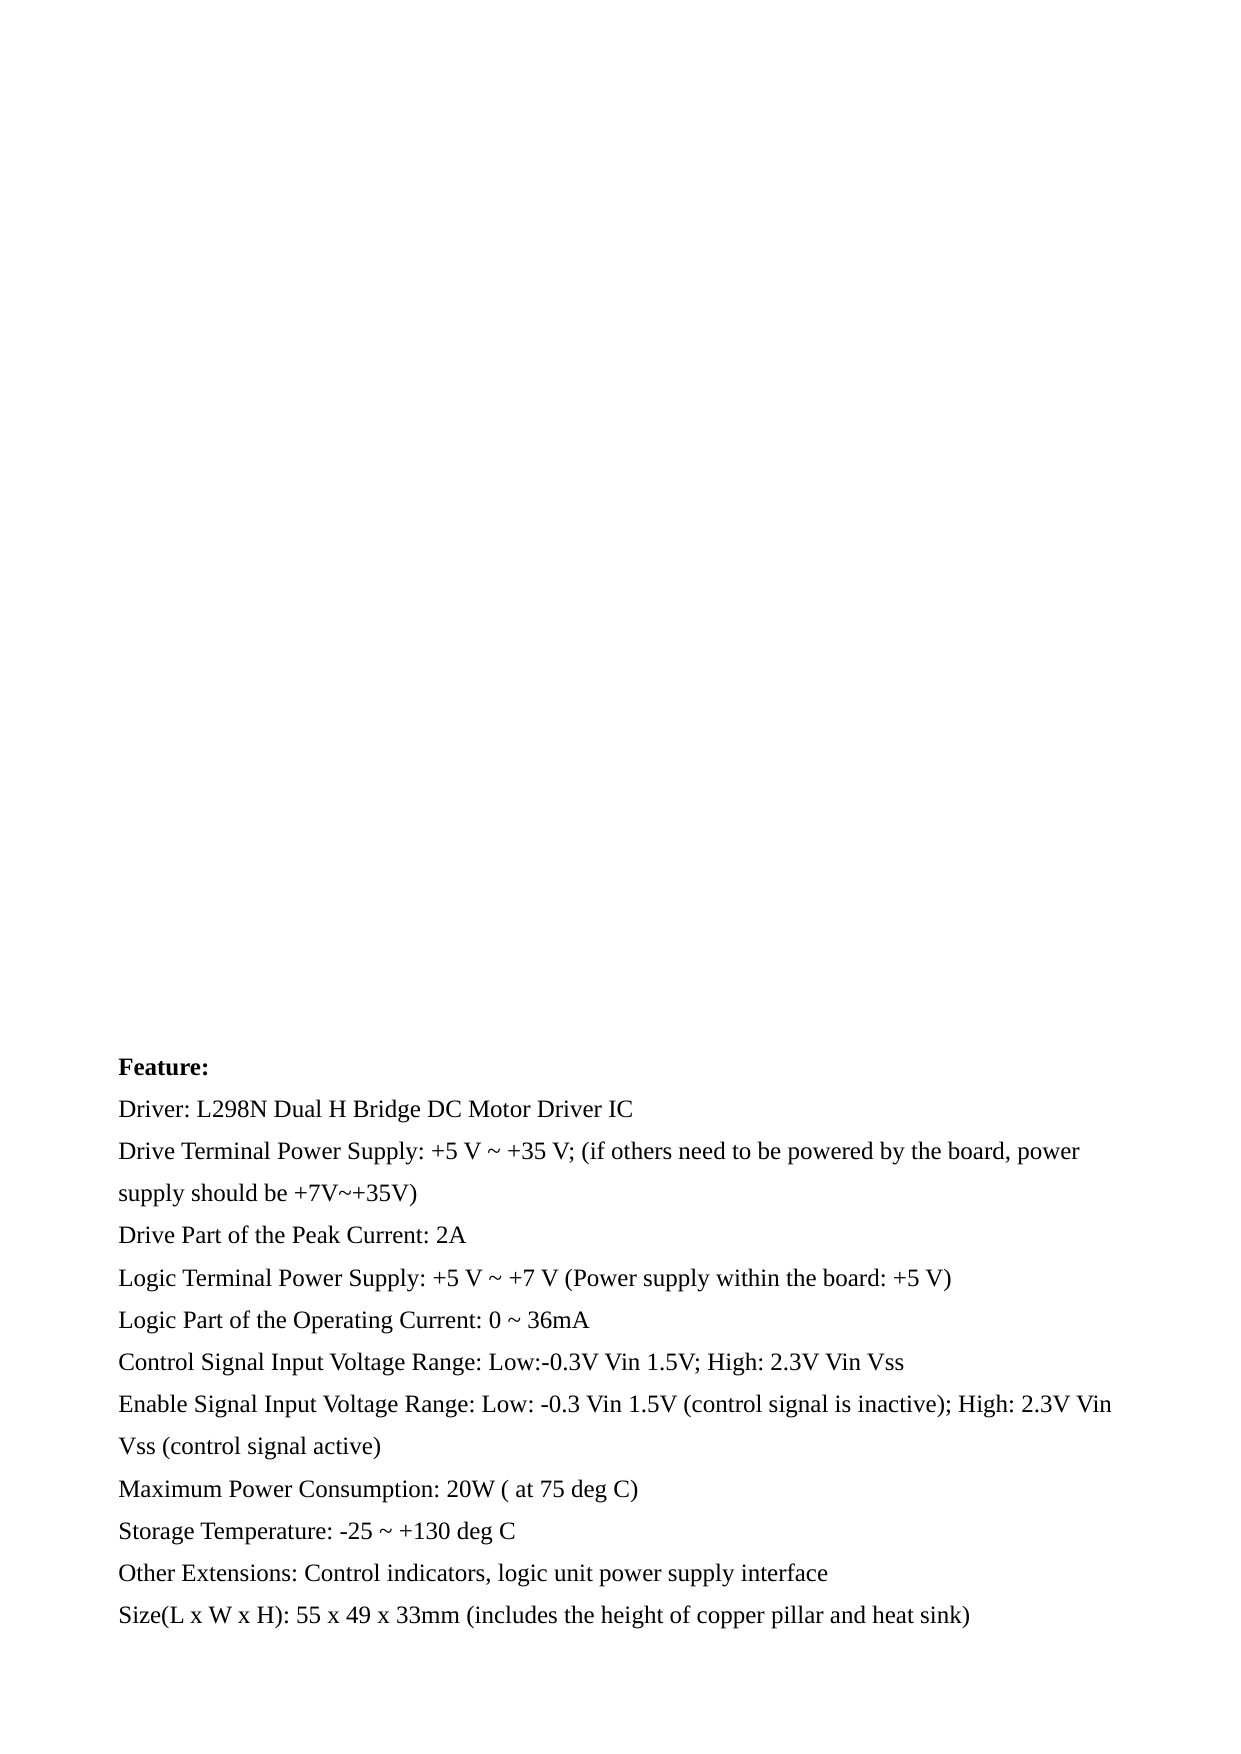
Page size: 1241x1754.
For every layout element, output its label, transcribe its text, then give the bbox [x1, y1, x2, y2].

text Driver: L298N Dual H Bridge DC Motor Driver IC [118, 1081, 1122, 1123]
text Storage Temperature: -25 ~ +130 deg C [118, 1502, 1122, 1544]
text Size(L x W x H): 55 x 49 x 33mm (includes the height of copper pillar and heat sink) [118, 1587, 1122, 1629]
text Maximum Power Consumption: 20W ( at 75 deg C) [118, 1460, 1122, 1502]
text Drive Terminal Power Supply: +5 V ~ +35 V; (if others need to be powered by the board, power supply should be +7V~+35V) [118, 1123, 1122, 1207]
text Logic Part of the Operating Current: 0 ~ 36mA [118, 1291, 1122, 1334]
text Enable Signal Input Voltage Range: Low: -0.3 Vin 1.5V (control signal is inactive); High: 2.3V Vin Vss (control signal active) [118, 1376, 1122, 1460]
text Other Extensions: Control indicators, logic unit power supply interface [118, 1544, 1122, 1587]
text Feature: [118, 434, 1122, 1081]
text Drive Part of the Peak Current: 2A [118, 1207, 1122, 1249]
text Logic Terminal Power Supply: +5 V ~ +7 V (Power supply within the board: +5 V) [118, 1249, 1122, 1291]
text Control Signal Input Voltage Range: Low:-0.3V Vin 1.5V; High: 2.3V Vin Vss [118, 1334, 1122, 1376]
